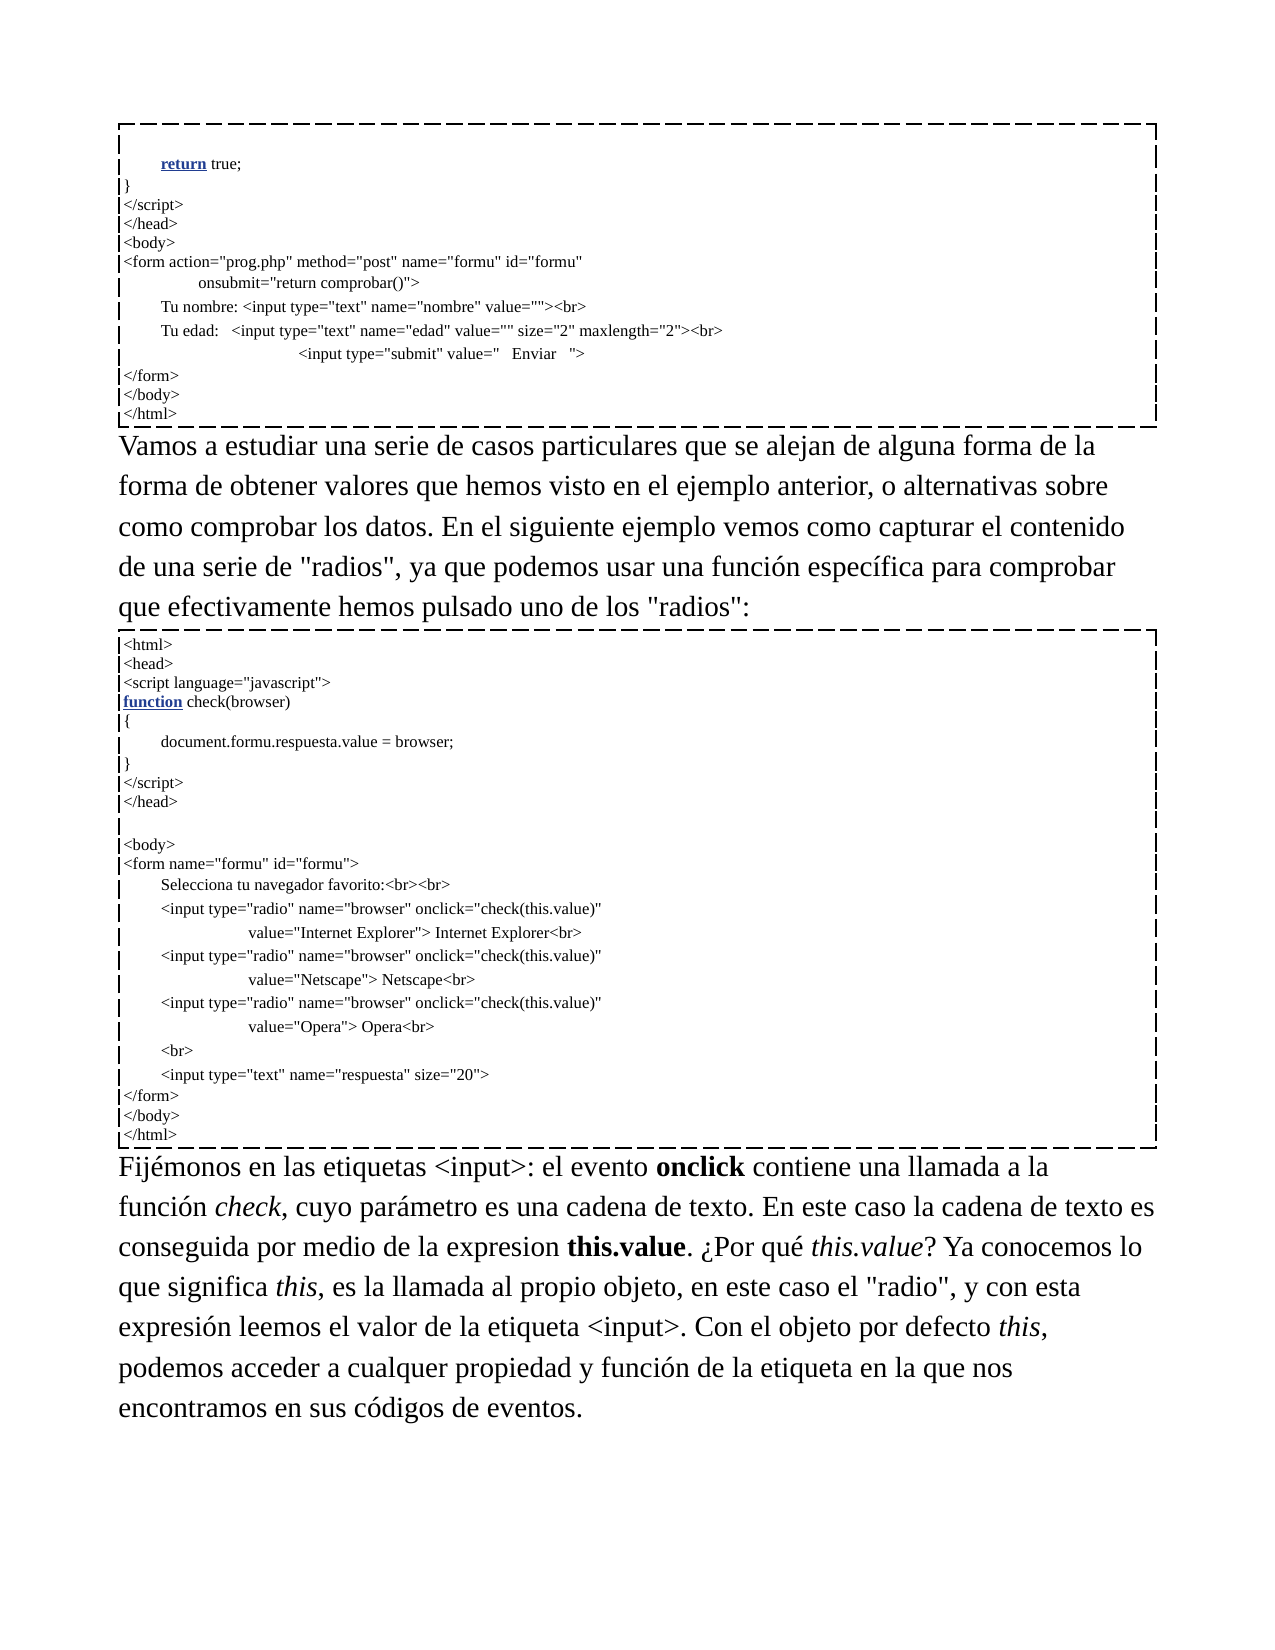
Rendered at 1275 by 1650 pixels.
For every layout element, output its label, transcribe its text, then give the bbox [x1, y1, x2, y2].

text <br> [118, 1034, 1157, 1057]
text <script language="javascript"> [118, 668, 1157, 687]
text </head> [118, 209, 1157, 228]
text </head> [118, 787, 1157, 811]
text { [118, 706, 1157, 725]
text <input type="radio" name="browser" onclick="check(this.value)" [118, 987, 1157, 1010]
text Selecciona tu navegador favorito:<br><br> [118, 868, 1157, 892]
text onsubmit="return comprobar()"> [118, 266, 1157, 290]
text value="Opera"> Opera<br> [118, 1010, 1157, 1034]
text <input type="radio" name="browser" onclick="check(this.value)" [118, 939, 1157, 963]
text value="Netscape"> Netscape<br> [118, 963, 1157, 987]
text <input type="submit" value=" Enviar "> [118, 337, 1157, 361]
text document.formu.respuesta.value = browser; [118, 725, 1157, 749]
text </html> [118, 1119, 1157, 1149]
text </form> [118, 1081, 1157, 1100]
text function check(browser) [118, 687, 1157, 706]
text </body> [118, 380, 1157, 399]
text </script> [118, 189, 1157, 209]
text Tu nombre: <input type="text" name="nombre" value=""><br> [118, 290, 1157, 313]
text <form action="prog.php" method="post" name="formu" id="formu" [118, 247, 1157, 266]
text <body> [118, 228, 1157, 247]
text <body> [118, 830, 1157, 849]
text </html> [118, 399, 1157, 428]
text return true; [118, 147, 1157, 170]
text </script> [118, 768, 1157, 787]
text } [118, 749, 1157, 768]
text </form> [118, 361, 1157, 380]
text Vamos a estudiar una serie de casos particulares que se alejan de alguna forma de la forma de obtener valores que hemos visto en el ejemplo anterior, o alternativas sobre como comprobar los datos. En el siguiente ejemplo vemos como capturar el contenido de una serie de "radios", ya que podemos usar una función específica para comprobar que efectivamente hemos pulsado uno de los "radios": [118, 428, 1157, 623]
text Fijémonos en las etiquetas <input>: el evento onclick contiene una llamada a la función check, cuyo parámetro es una cadena de texto. En este caso la cadena de texto es conseguida por medio de la expresion this.value. ¿Por qué this.value? Ya conocemos lo que significa this, es la llamada al propio objeto, en este caso el "radio", y con esta expresión leemos el valor de la etiqueta <input>. Con el objeto por defecto this, podemos acceder a cualquer propiedad y función de la etiqueta en la que nos encontramos en sus códigos de eventos. [118, 1149, 1157, 1423]
text <form name="formu" id="formu"> [118, 849, 1157, 868]
text Tu edad: <input type="text" name="edad" value="" size="2" maxlength="2"><br> [118, 313, 1157, 337]
text } [118, 170, 1157, 189]
text </body> [118, 1100, 1157, 1119]
text <input type="radio" name="browser" onclick="check(this.value)" [118, 892, 1157, 916]
text <input type="text" name="respuesta" size="20"> [118, 1057, 1157, 1081]
text <head> [118, 648, 1157, 668]
text value="Internet Explorer"> Internet Explorer<br> [118, 916, 1157, 939]
text <html> [118, 629, 1157, 648]
